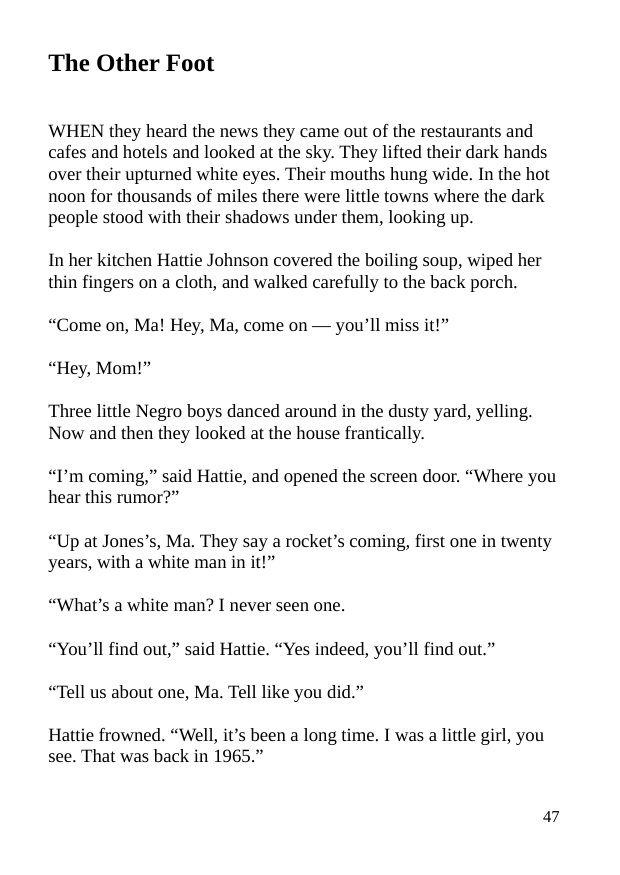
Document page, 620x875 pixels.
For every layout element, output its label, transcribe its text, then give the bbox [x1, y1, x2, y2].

text The Other Foot WHEN they heard the news they came out of the restaurants and cafes and hotels and looked at the sky. They lifted their dark hands over their upturned white eyes. Their mouths hung wide. In the hot noon for thousands of miles there were little towns where the dark people stood with their shadows under them, looking up. In her kitchen Hattie Johnson covered the boiling soup, wiped her thin fingers on a cloth, and walked carefully to the back porch. “Come on, Ma! Hey, Ma, come on — you’ll miss it!” “Hey, Mom!” Three little Negro boys danced around in the dusty yard, yelling. Now and then they looked at the house frantically. “I’m coming,” said Hattie, and opened the screen door. “Where you hear this rumor?” “Up at Jones’s, Ma. They say a rocket’s coming, first one in twenty years, with a white man in it!” “What’s a white man? I never seen one. “You’ll find out,” said Hattie. “Yes indeed, you’ll find out.” “Tell us about one, Ma. Tell like you did.” Hattie frowned. “Well, it’s been a long time. I was a little girl, you see. That was back in 1965.” [48, 48, 559, 788]
